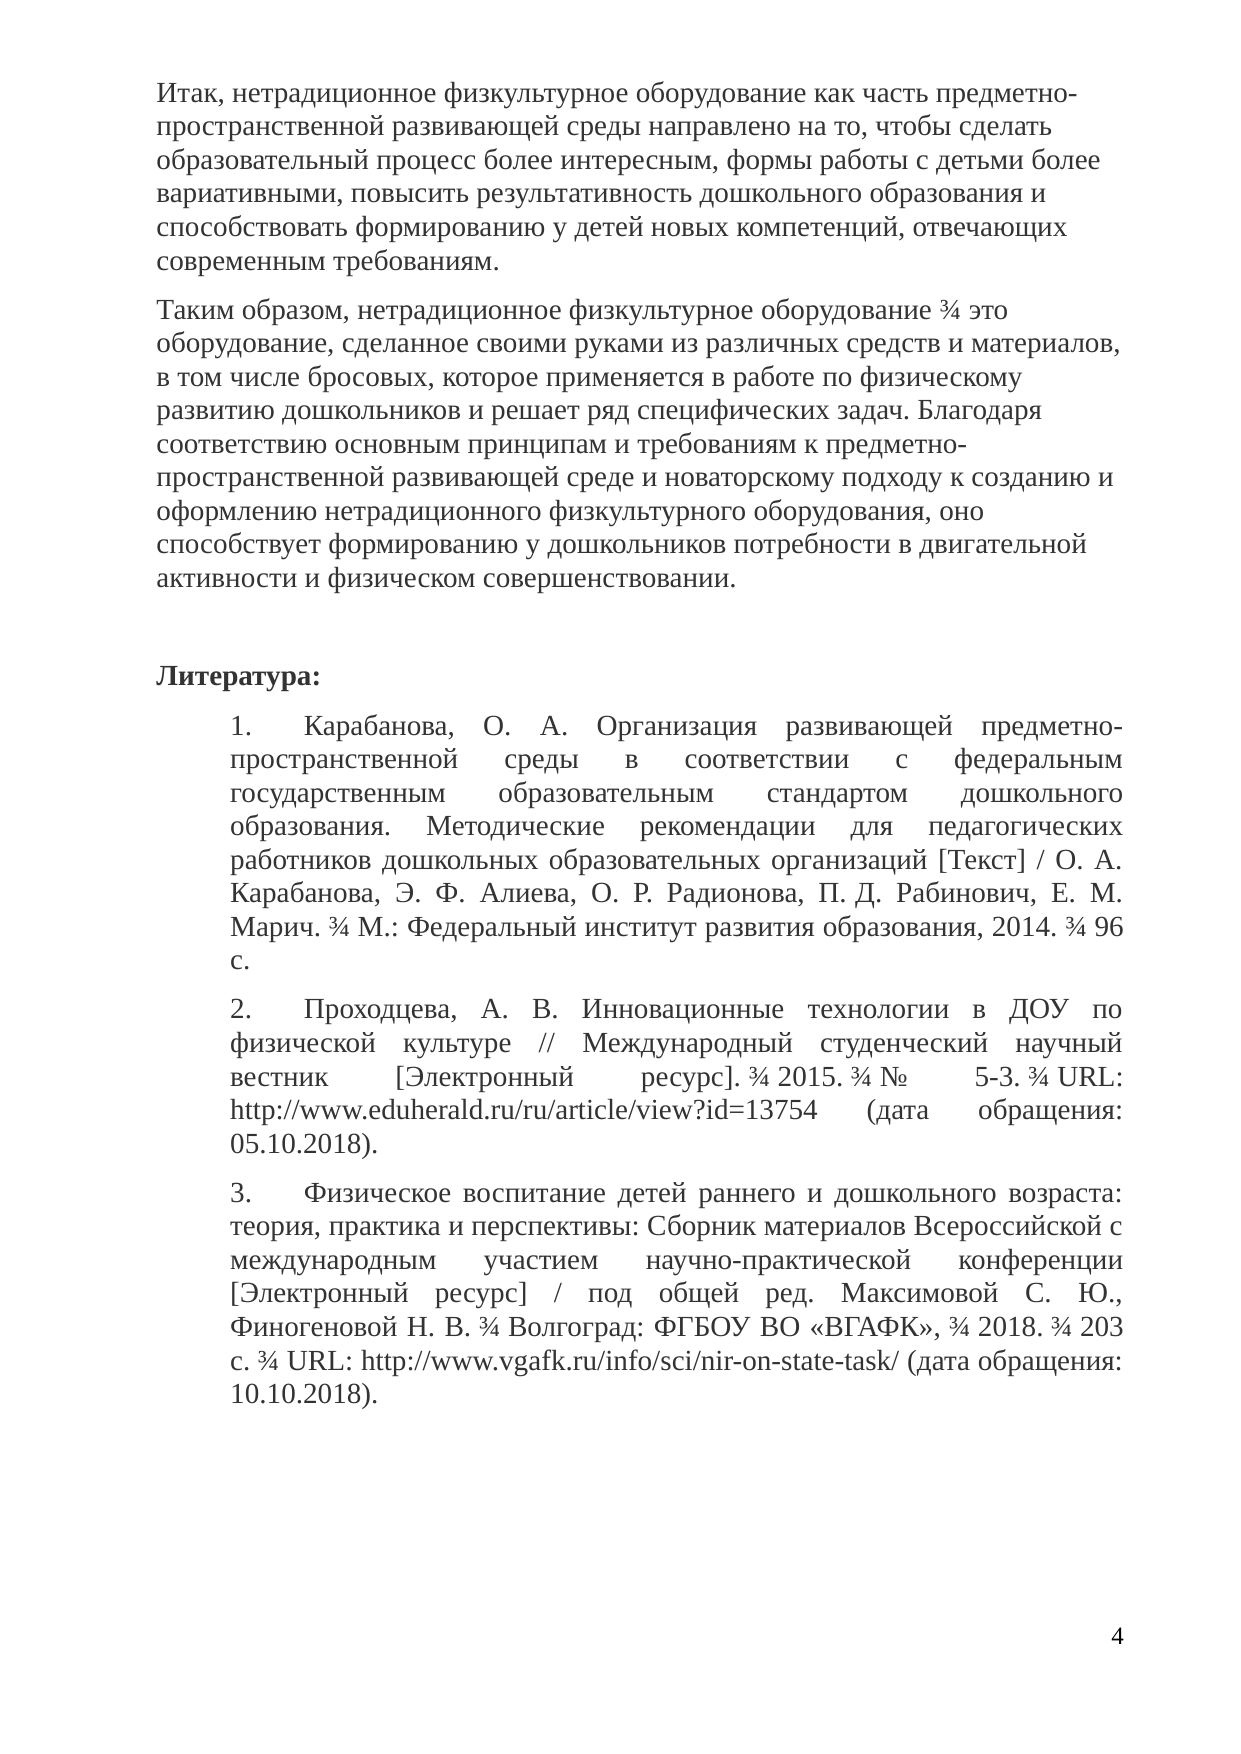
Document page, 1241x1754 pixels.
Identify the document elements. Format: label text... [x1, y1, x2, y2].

text Итак, нетрадиционное физкультурное оборудование как часть предметно-пространственной развивающей среды направлено на то, чтобы сделать образовательный процесс более интересным, формы работы с детьми более вариативными, повысить результативность дошкольного образования и способствовать формированию у детей новых компетенций, отвечающих современным требованиям. [156, 75, 1123, 276]
list Физическое воспитание детей раннего и дошкольного возраста: теория, практика и перспективы: Сборник материалов Всероссийской с международным участием научно-практической конференции [Электронный ресурс] / под общей ред. Максимовой С. Ю., Финогеновой Н. В. ¾ Волгоград: ФГБОУ ВО «ВГАФК», ¾ 2018. ¾ 203 с. ¾ URL: http://www.vgafk.ru/info/sci/nir-on-state-task/ (дата обращения: 10.10.2018). [230, 1175, 1123, 1410]
text Литература: [156, 658, 1123, 692]
text Таким образом, нетрадиционное физкультурное оборудование ¾ это оборудование, сделанное своими руками из различных средств и материалов, в том числе бросовых, которое применяется в работе по физическому развитию дошкольников и решает ряд специфических задач. Благодаря соответствию основным принципам и требованиям к предметно-пространственной развивающей среде и новаторскому подходу к созданию и оформлению нетрадиционного физкультурного оборудования, оно способствует формированию у дошкольников потребности в двигательной активности и физическом совершенствовании. [156, 292, 1123, 594]
list Проходцева, А. В. Инновационные технологии в ДОУ по физической культуре // Международный студенческий научный вестник [Электронный ресурс]. ¾ 2015. ¾ № 5-3. ¾ URL: http://www.eduherald.ru/ru/article/view?id=13754 (дата обращения: 05.10.2018). [230, 992, 1123, 1159]
list Карабанова, О. А. Организация развивающей предметно-пространственной среды в соответствии с федеральным государственным образовательным стандартом дошкольного образования. Методические рекомендации для педагогических работников дошкольных образовательных организаций [Текст] / О. А. Карабанова, Э. Ф. Алиева, О. Р. Радионова, П. Д. Рабинович, Е. М. Марич. ¾ М.: Федеральный институт развития образования, 2014. ¾ 96 с. [230, 708, 1123, 976]
